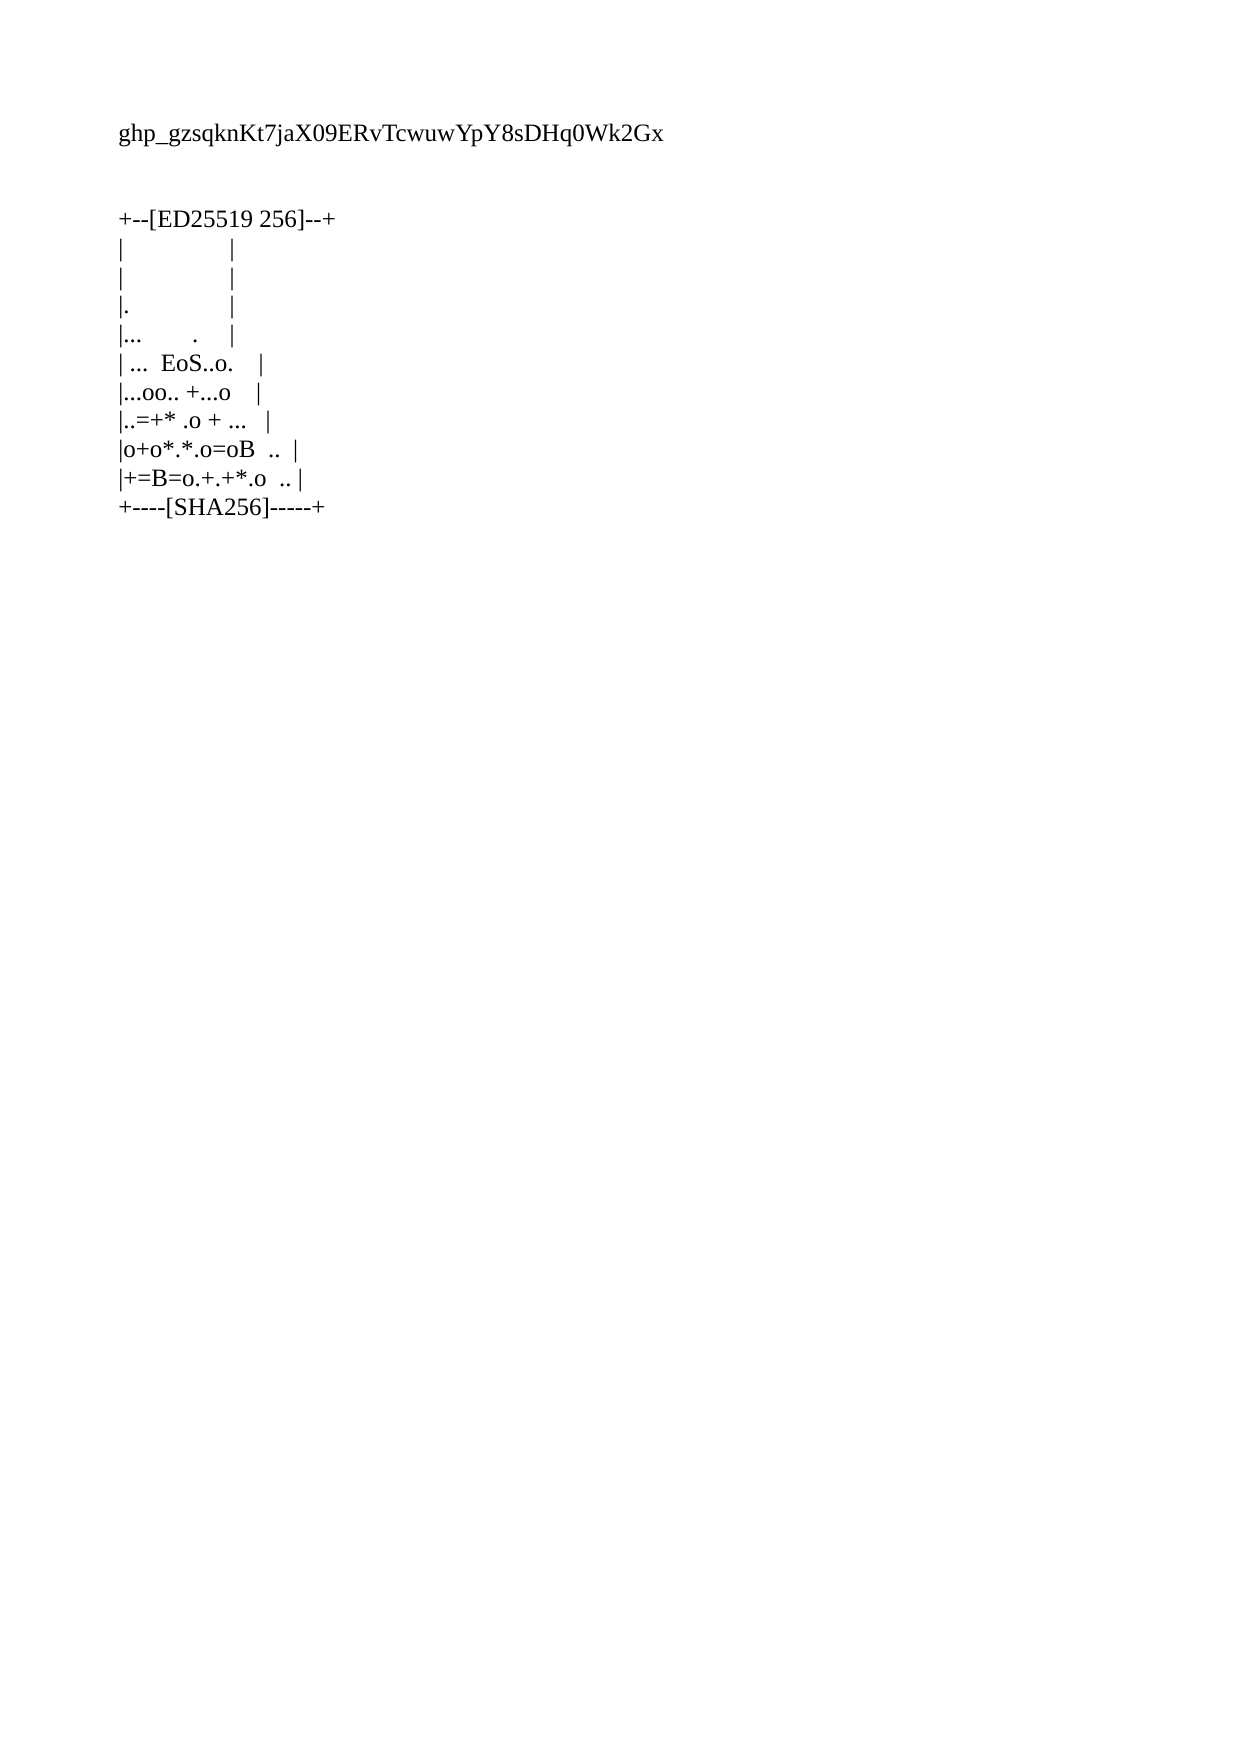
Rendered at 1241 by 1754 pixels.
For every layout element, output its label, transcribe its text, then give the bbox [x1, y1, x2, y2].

text | ... EoS..o. | [118, 348, 1122, 377]
text | | [118, 262, 1122, 291]
text |..=+* .o + ... | [118, 406, 1122, 434]
text 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 +--[ED25519 256]--+ [118, 118, 1122, 233]
text | | [118, 233, 1122, 262]
text +----[SHA256]-----+ [118, 492, 1122, 521]
text |o+o*.*.o=oB .. | [118, 434, 1122, 463]
text |... . | [118, 319, 1122, 348]
text |. | [118, 291, 1122, 319]
text |+=B=o.+.+*.o .. | [118, 463, 1122, 492]
text |...oo.. +...o | [118, 377, 1122, 406]
